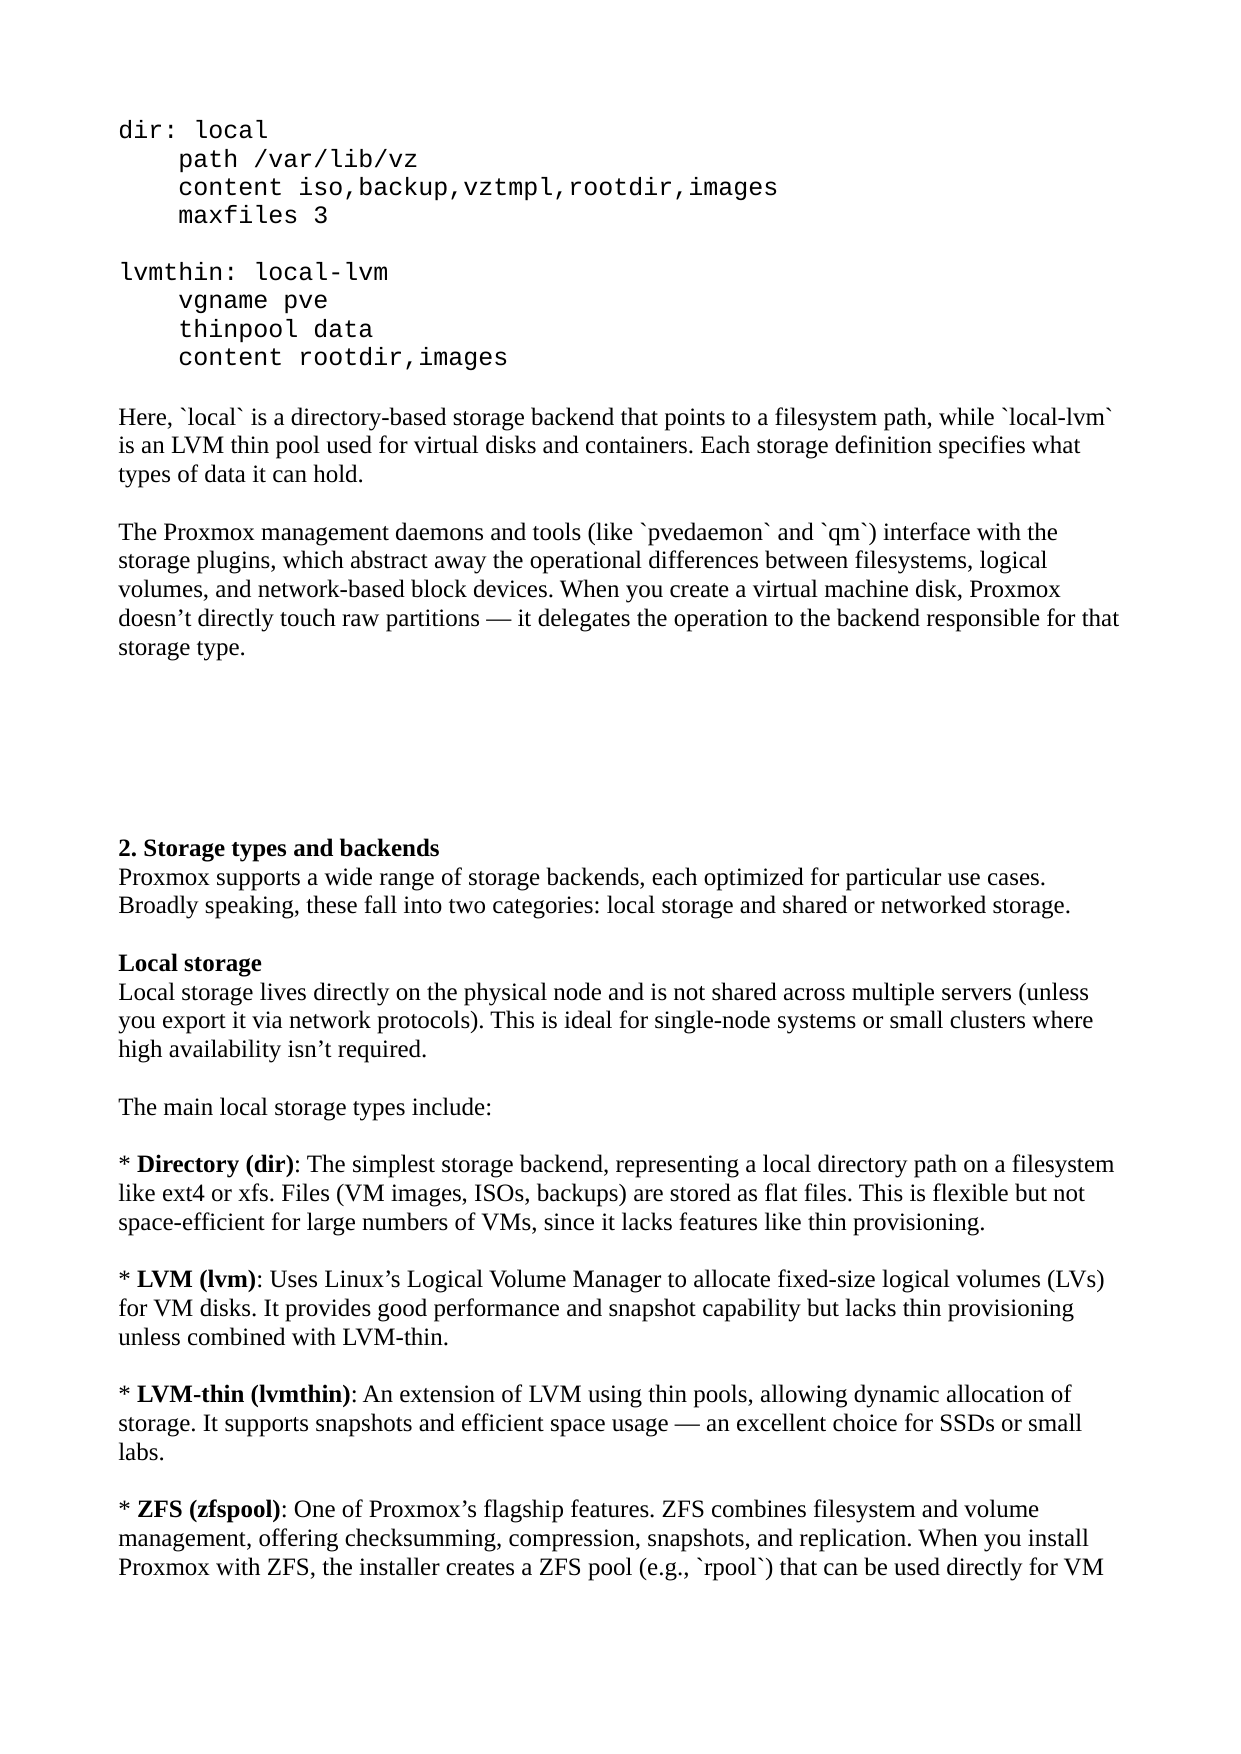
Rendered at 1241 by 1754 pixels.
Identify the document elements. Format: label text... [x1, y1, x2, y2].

text Local storage [118, 948, 1122, 977]
text content iso,backup,vztmpl,rootdir,images [118, 175, 1122, 203]
text The Proxmox management daemons and tools (like `pvedaemon` and `qm`) interface with the storage plugins, which abstract away the operational differences between filesystems, logical volumes, and network-based block devices. When you create a virtual machine disk, Proxmox doesn’t directly touch raw partitions — it delegates the operation to the backend responsible for that storage type. [118, 517, 1122, 661]
text lvmthin: local-lvm [118, 260, 1122, 288]
text path /var/lib/vz [118, 146, 1122, 175]
text content rootdir,images [118, 345, 1122, 373]
text Proxmox supports a wide range of storage backends, each optimized for particular use cases. Broadly speaking, these fall into two categories: local storage and shared or networked storage. [118, 862, 1122, 919]
text dir: local [118, 118, 1122, 146]
text Local storage lives directly on the physical node and is not shared across multiple servers (unless you export it via network protocols). This is ideal for single-node systems or small clusters where high availability isn’t required. [118, 977, 1122, 1063]
text * LVM (lvm): Uses Linux’s Logical Volume Manager to allocate fixed-size logical volumes (LVs) for VM disks. It provides good performance and snapshot capability but lacks thin provisioning unless combined with LVM-thin. [118, 1264, 1122, 1351]
text Here, `local` is a directory-based storage backend that points to a filesystem path, while `local-lvm` is an LVM thin pool used for virtual disks and containers. Each storage definition specifies what types of data it can hold. [118, 402, 1122, 488]
text maxfiles 3 [118, 203, 1122, 231]
text * ZFS (zfspool): One of Proxmox’s flagship features. ZFS combines filesystem and volume management, offering checksumming, compression, snapshots, and replication. When you install Proxmox with ZFS, the installer creates a ZFS pool (e.g., `rpool`) that can be used directly for VM [118, 1494, 1122, 1581]
text * LVM-thin (lvmthin): An extension of LVM using thin pools, allowing dynamic allocation of storage. It supports snapshots and efficient space usage — an excellent choice for SSDs or small labs. [118, 1379, 1122, 1466]
text 2. Storage types and backends [118, 833, 1122, 862]
text The main local storage types include: [118, 1092, 1122, 1121]
text thinpool data [118, 316, 1122, 345]
text * Directory (dir): The simplest storage backend, representing a local directory path on a filesystem like ext4 or xfs. Files (VM images, ISOs, backups) are stored as flat files. This is flexible but not space-efficient for large numbers of VMs, since it lacks features like thin provisioning. [118, 1149, 1122, 1236]
text vgname pve [118, 288, 1122, 316]
